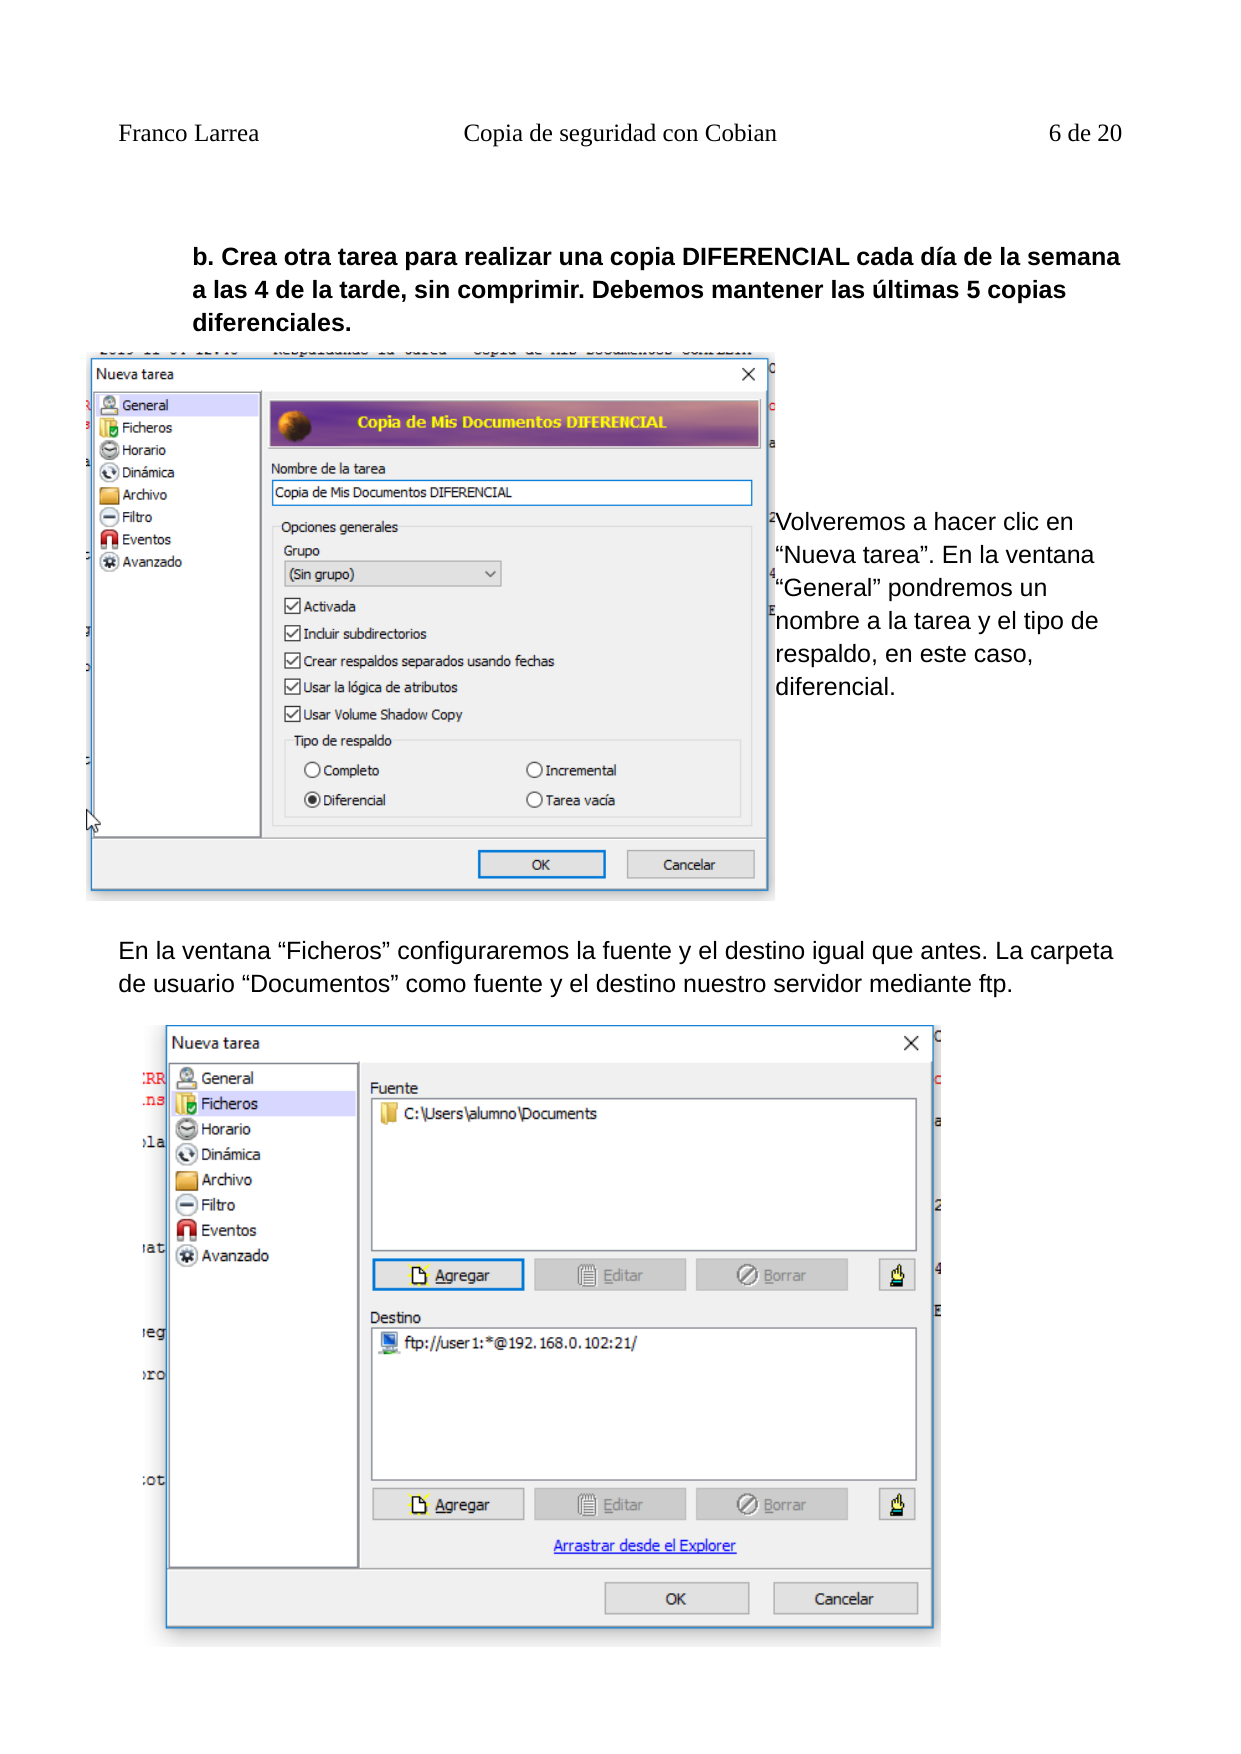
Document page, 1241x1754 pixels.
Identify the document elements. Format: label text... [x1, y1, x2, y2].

picture [86, 352, 776, 901]
picture [142, 1025, 941, 1647]
text Volveremos a hacer clic en “Nueva tarea”. En la ventana “General” pondremos un nombre a la tarea y el tipo de respaldo, en este caso, diferencial. [776, 507, 1122, 700]
text En la ventana “Ficheros” configuraremos la fuente y el destino igual que antes. La carpeta de usuario “Documentos” como fuente y el destino nuestro servidor mediante ftp. [118, 936, 1122, 998]
text b. Crea otra tarea para realizar una copia DIFERENCIAL cada día de la semana a las 4 de la tarde, sin comprimir. Debemos mantener las últimas 5 copias diferenciales. [192, 242, 1122, 337]
